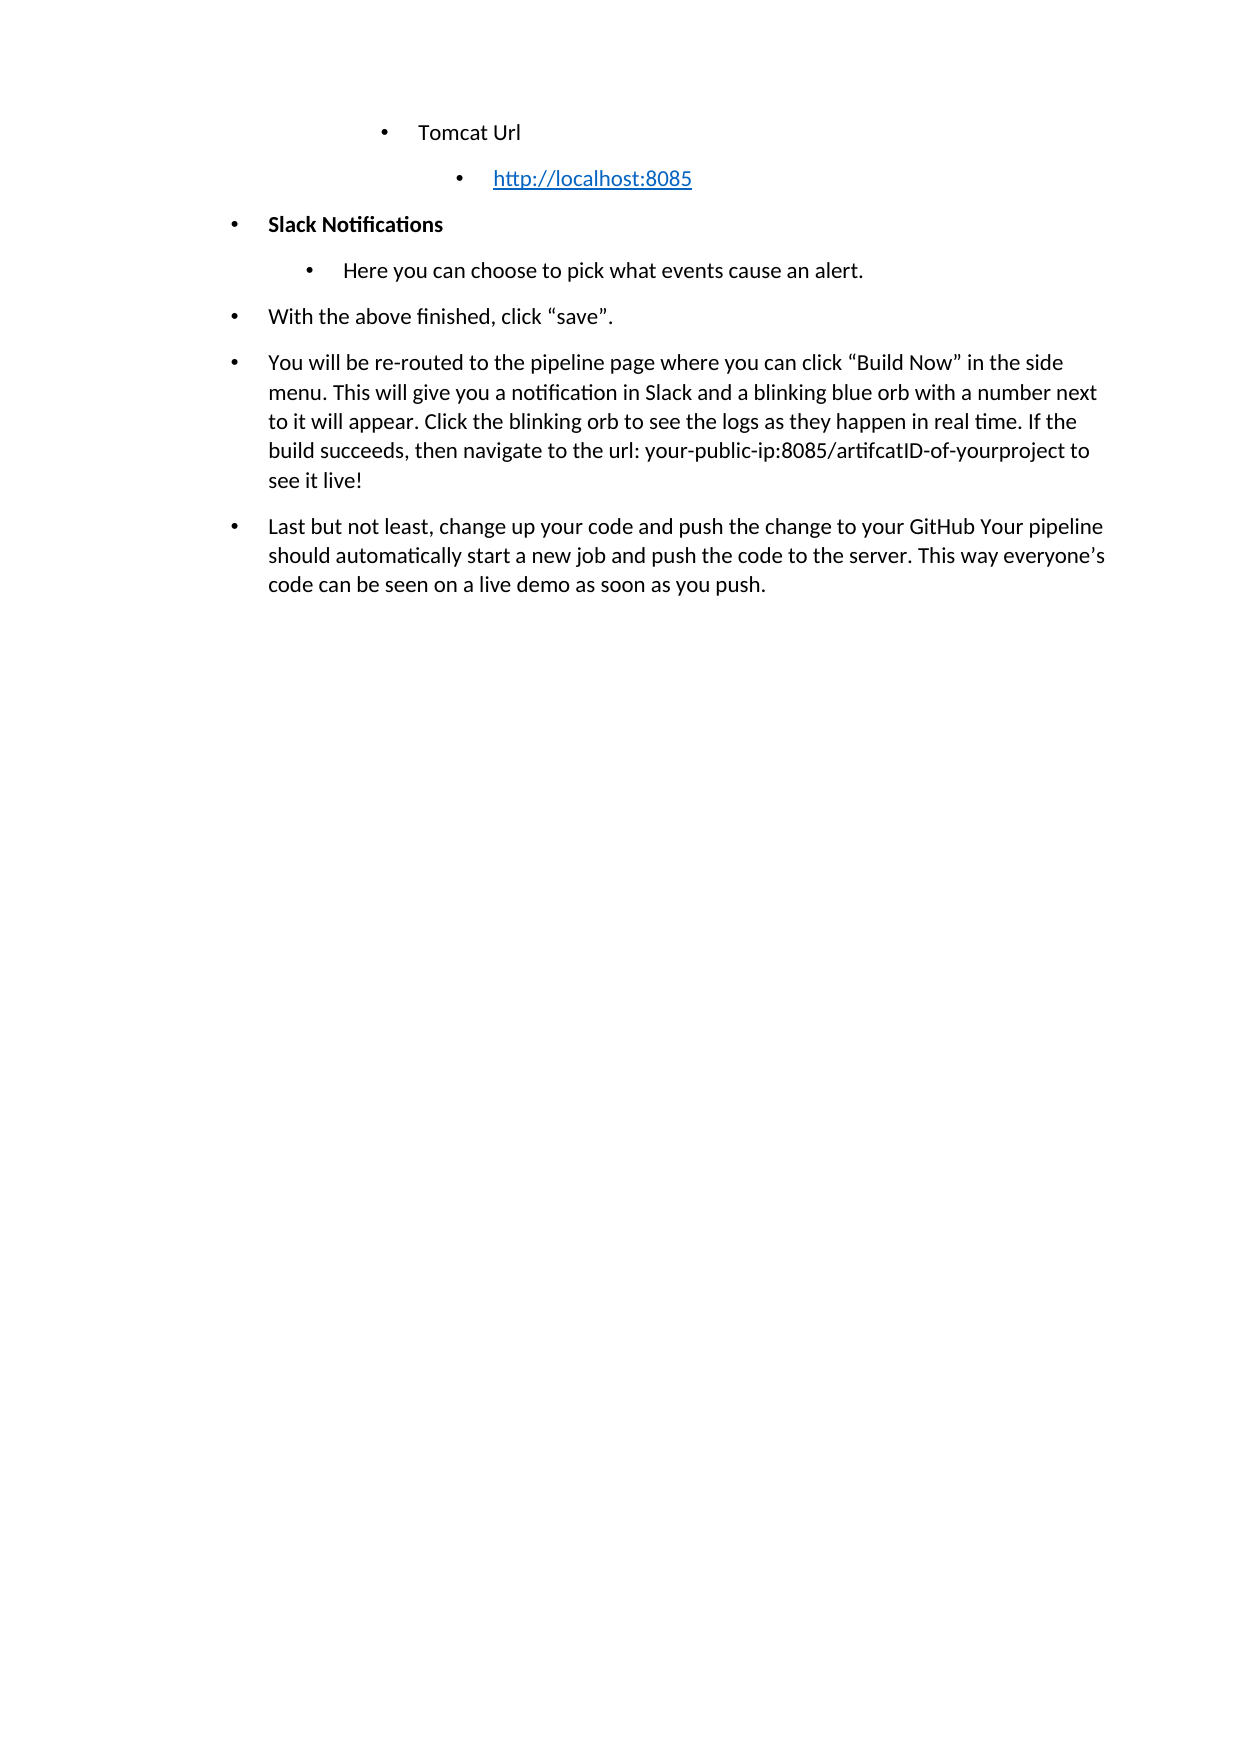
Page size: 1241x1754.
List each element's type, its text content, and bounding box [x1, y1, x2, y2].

list You will be re-routed to the pipeline page where you can click “Build Now” in the side menu. This will give you a notification in Slack and a blinking blue orb with a number next to it will appear. Click the blinking orb to see the logs as they happen in real time. If the build succeeds, then navigate to the url: your-public-ip:8085/artifcatID-of-yourproject to see it live! [231, 348, 1122, 494]
list Here you can choose to pick what events cause an alert. [306, 256, 1122, 284]
list http://localhost:8085 [456, 164, 1122, 192]
list Slack Notifications [231, 210, 1122, 238]
list With the above finished, click “save”. [231, 302, 1122, 330]
list Tomcat Url [381, 118, 1122, 146]
list Last but not least, change up your code and push the change to your GitHub Your pipeline should automatically start a new job and push the code to the server. This way everyone’s code can be seen on a live demo as soon as you push. [231, 512, 1122, 599]
